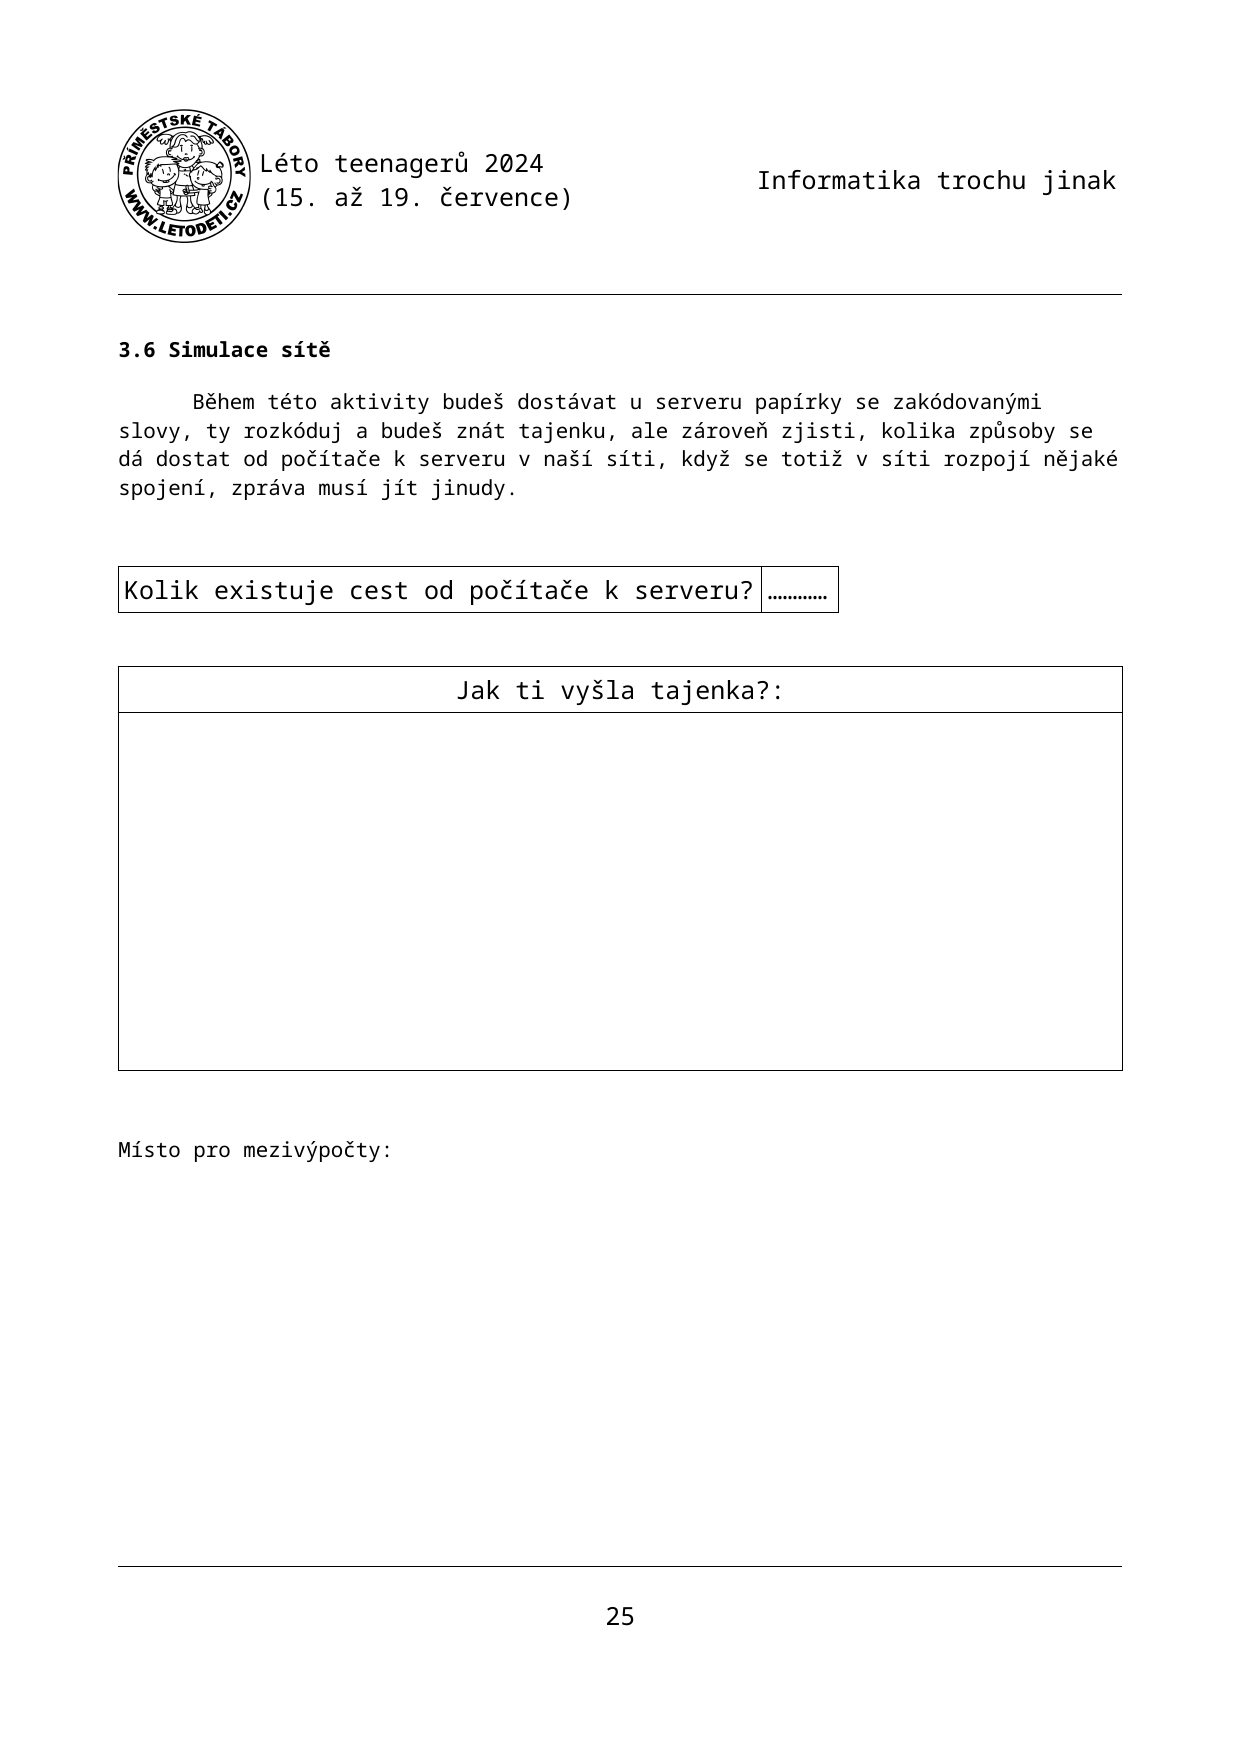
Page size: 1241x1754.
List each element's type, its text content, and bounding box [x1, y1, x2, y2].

table_header Jak ti vyšla tajenka?: [119, 667, 1122, 712]
table_header Kolik existuje cest od počítače k serveru? [119, 567, 761, 612]
table_header ………… [762, 567, 838, 612]
picture [117, 107, 251, 243]
text Místo pro mezivýpočty: [118, 1135, 1122, 1163]
table_cell [119, 713, 1122, 1070]
text 3.6 Simulace sítě [118, 335, 1122, 364]
text Během této aktivity budeš dostávat u serveru papírky se zakódovanými slovy, ty rozkóduj a budeš znát tajenku, ale zároveň zjisti, kolika způsoby se dá dostat od počítače k serveru v naší síti, když se totiž v síti rozpojí nějaké spojení, zpráva musí jít jinudy. [118, 387, 1122, 501]
